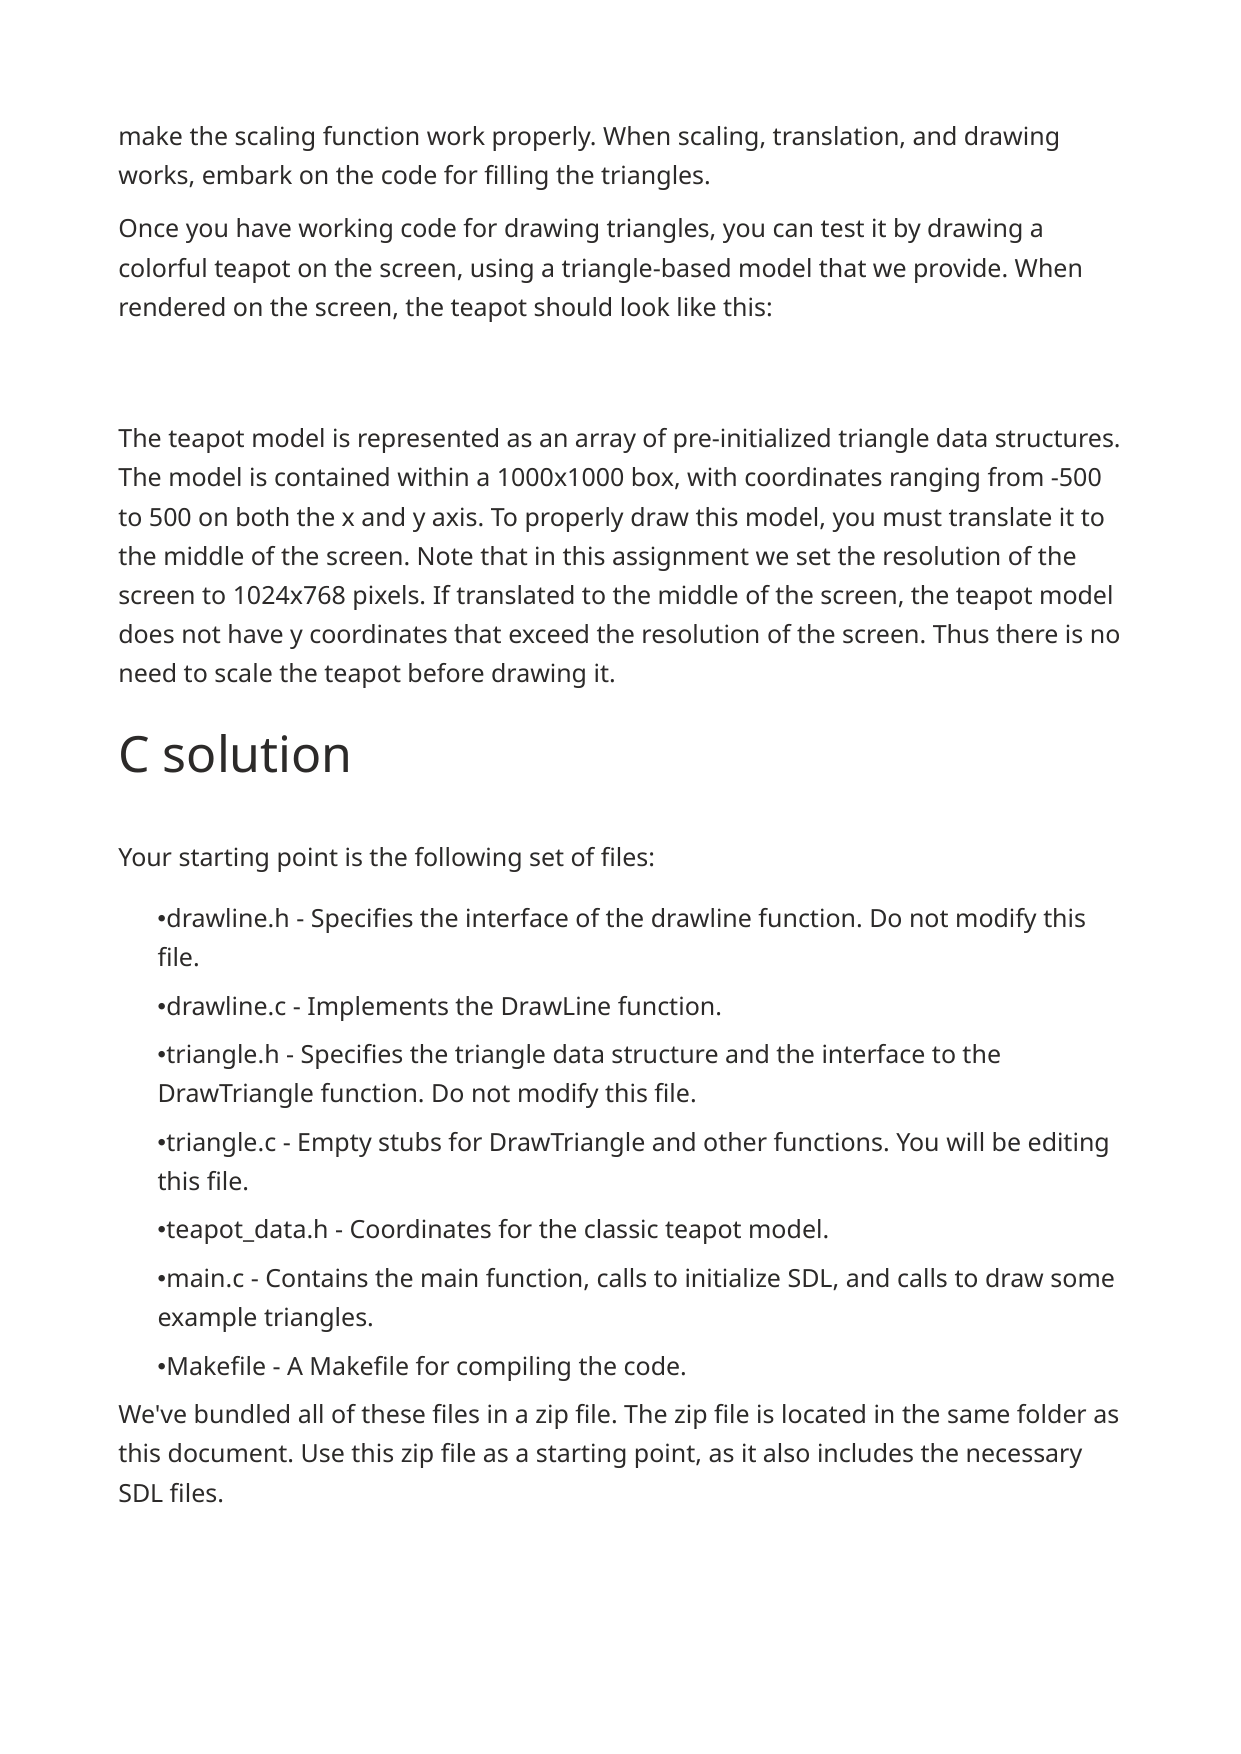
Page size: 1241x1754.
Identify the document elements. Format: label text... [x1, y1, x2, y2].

subtitle Your starting point is the following set of files: [118, 840, 1122, 874]
list triangle.c - Empty stubs for DrawTriangle and other functions. You will be editing this file. [118, 1124, 1122, 1198]
text We've bundled all of these files in a zip file. The zip file is located in the same folder as this document. Use this zip file as a starting point, as it also includes the necessary SDL files. [118, 1397, 1122, 1509]
text The teapot model is represented as an array of pre-initialized triangle data structures. The model is contained within a 1000x1000 box, with coordinates ranging from -500 to 500 on both the x and y axis. To properly draw this model, you must translate it to the middle of the screen. Note that in this assignment we set the resolution of the screen to 1024x768 pixels. If translated to the middle of the screen, the teapot model does not have y coordinates that exceed the resolution of the screen. Thus there is no need to scale the teapot before drawing it. [118, 421, 1122, 690]
list teapot_data.h - Coordinates for the classic teapot model. [118, 1212, 1122, 1246]
subtitle C solution [118, 719, 1122, 787]
list drawline.c - Implements the DrawLine function. [118, 988, 1122, 1022]
list triangle.h - Specifies the triangle data structure and the interface to the DrawTriangle function. Do not modify this file. [118, 1037, 1122, 1110]
list Makefile - A Makefile for compiling the code. [118, 1348, 1122, 1382]
text make the scaling function work properly. When scaling, translation, and drawing works, embark on the code for filling the triangles. [118, 118, 1122, 191]
list main.c - Contains the main function, calls to initialize SDL, and calls to draw some example triangles. [118, 1261, 1122, 1334]
list drawline.h - Specifies the interface of the drawline function. Do not modify this file. [118, 900, 1122, 974]
text Once you have working code for drawing triangles, you can test it by drawing a colorful teapot on the screen, using a triangle-based model that we provide. When rendered on the screen, the teapot should look like this: [118, 211, 1122, 323]
